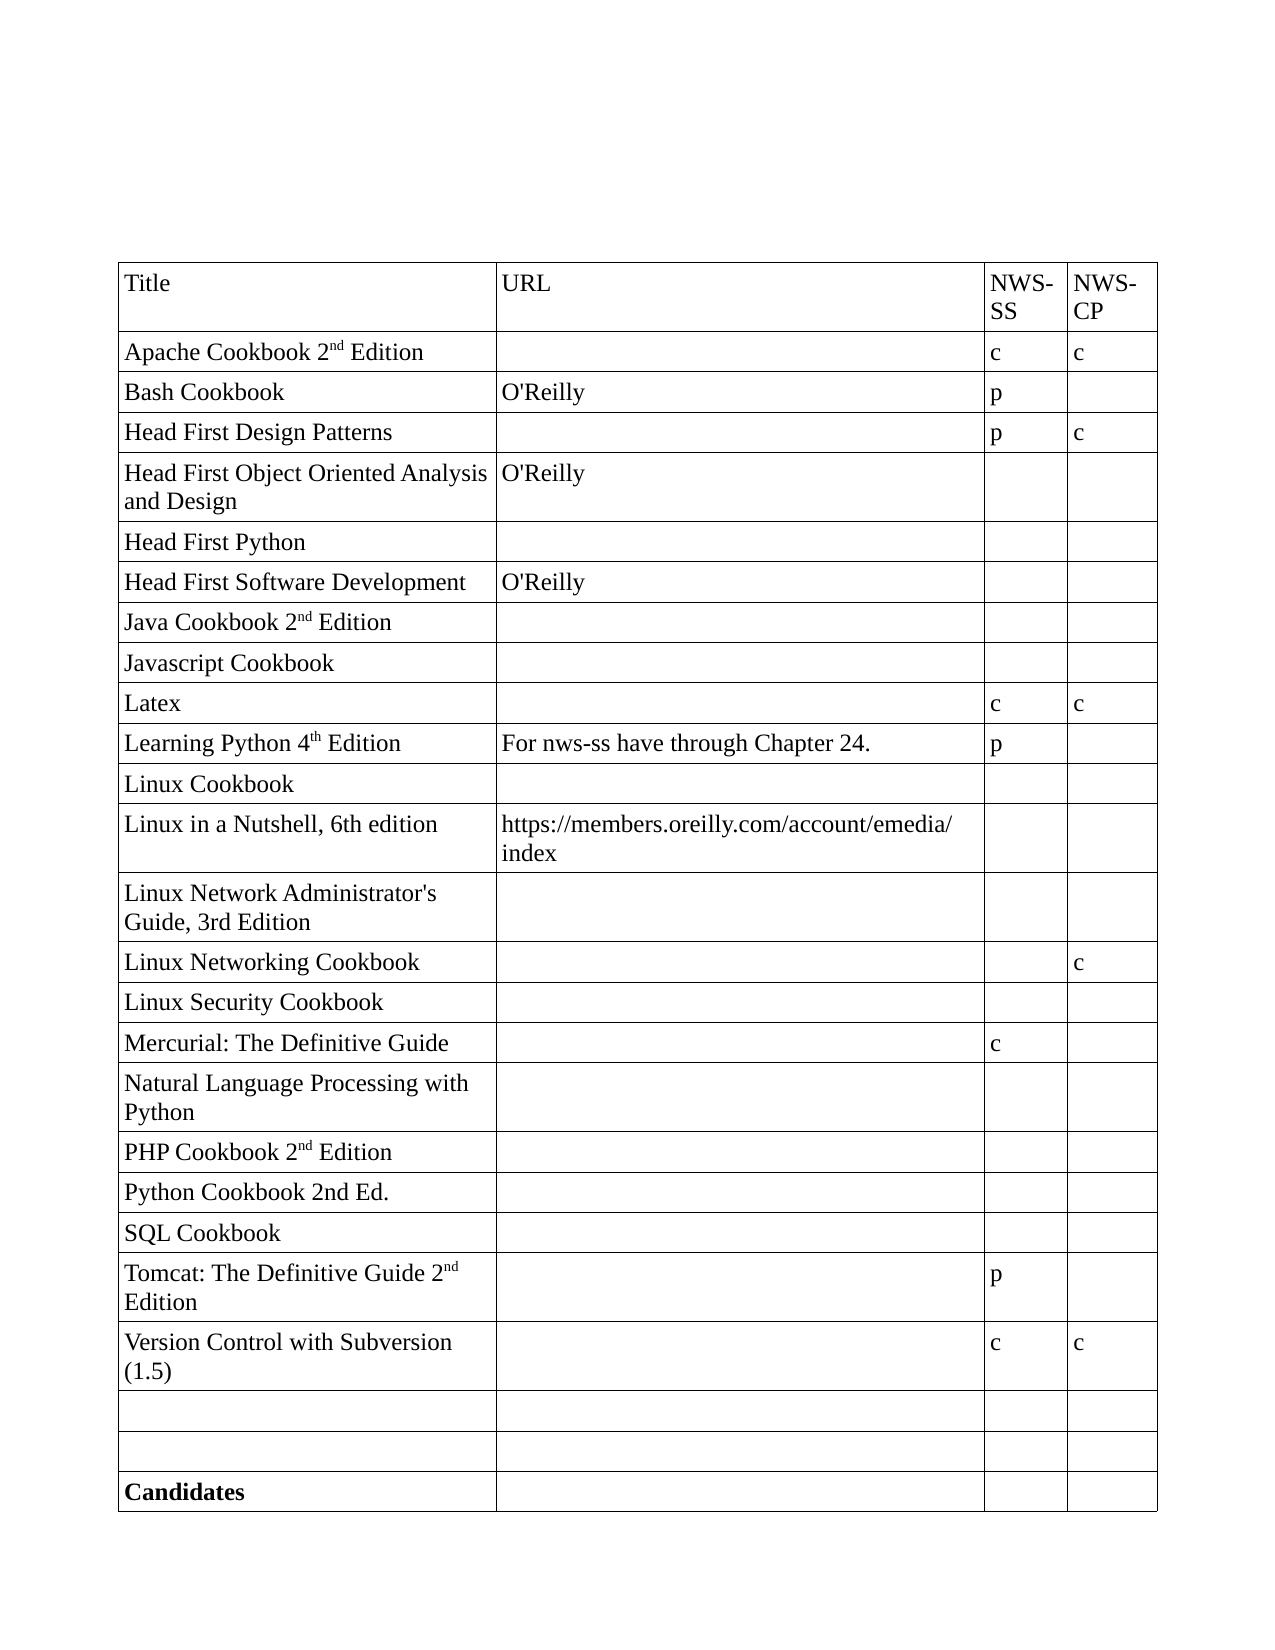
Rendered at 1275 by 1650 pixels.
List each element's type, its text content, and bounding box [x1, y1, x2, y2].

table_cell c [1068, 413, 1157, 452]
table_cell PHP Cookbook 2nd Edition [119, 1132, 496, 1172]
table_cell [985, 453, 1067, 521]
table_cell Tomcat: The Definitive Guide 2nd Edition [119, 1253, 496, 1321]
table_cell p [985, 724, 1067, 763]
table_cell p [985, 413, 1067, 452]
table_cell [1068, 873, 1157, 941]
table_cell Java Cookbook 2nd Edition [119, 603, 496, 642]
table_cell Head First Object Oriented Analysis and Design [119, 453, 496, 521]
table_cell [1068, 1253, 1157, 1321]
table_cell [497, 1253, 984, 1321]
table_cell [1068, 724, 1157, 763]
table_cell [1068, 522, 1157, 561]
table_cell [1068, 1063, 1157, 1131]
table_cell Head First Python [119, 522, 496, 561]
table_cell [1068, 804, 1157, 872]
table_cell SQL Cookbook [119, 1213, 496, 1252]
table_cell Apache Cookbook 2nd Edition [119, 332, 496, 371]
table_cell [1068, 1173, 1157, 1212]
table_cell [497, 1213, 984, 1252]
table_cell Bash Cookbook [119, 372, 496, 412]
table_cell [985, 1472, 1067, 1511]
table_cell c [985, 683, 1067, 722]
table_cell Linux Security Cookbook [119, 983, 496, 1022]
table_cell [1068, 453, 1157, 521]
table_header NWS-CP [1068, 263, 1157, 331]
table_cell [985, 562, 1067, 602]
table_cell [497, 1472, 984, 1511]
table_cell c [1068, 332, 1157, 371]
table_cell [497, 1063, 984, 1131]
table_cell Head First Software Development [119, 562, 496, 602]
table_header Title [119, 263, 496, 331]
table_cell [985, 873, 1067, 941]
table_cell [1068, 1391, 1157, 1431]
table_cell [985, 603, 1067, 642]
table_cell [497, 1132, 984, 1172]
table_cell Candidates [119, 1472, 496, 1511]
table_cell [497, 764, 984, 803]
table_cell [497, 1023, 984, 1062]
table_cell [497, 1322, 984, 1390]
table_cell [497, 983, 984, 1022]
table_cell c [1068, 683, 1157, 722]
table_cell c [985, 1322, 1067, 1390]
table_cell [497, 413, 984, 452]
table_cell Natural Language Processing with Python [119, 1063, 496, 1131]
table_cell [497, 643, 984, 682]
table_cell [497, 1391, 984, 1431]
table_header URL [497, 263, 984, 331]
table_cell [497, 683, 984, 722]
table_cell [985, 1432, 1067, 1471]
table_cell Linux Networking Cookbook [119, 942, 496, 982]
table_cell c [1068, 1322, 1157, 1390]
table_cell [985, 643, 1067, 682]
table_cell [497, 873, 984, 941]
table_cell O'Reilly [497, 372, 984, 412]
table_cell p [985, 1253, 1067, 1321]
table_cell Version Control with Subversion (1.5) [119, 1322, 496, 1390]
table_cell O'Reilly [497, 453, 984, 521]
table_cell [1068, 603, 1157, 642]
table_cell [1068, 643, 1157, 682]
table_cell [1068, 372, 1157, 412]
table_cell [1068, 983, 1157, 1022]
table_cell Latex [119, 683, 496, 722]
table_cell O'Reilly [497, 562, 984, 602]
table_cell [985, 983, 1067, 1022]
table_cell [497, 1432, 984, 1471]
table_cell Head First Design Patterns [119, 413, 496, 452]
table_cell [1068, 764, 1157, 803]
table_cell [1068, 1432, 1157, 1471]
table_cell Linux Cookbook [119, 764, 496, 803]
table_cell [1068, 1213, 1157, 1252]
table_cell c [1068, 942, 1157, 982]
table_cell [497, 332, 984, 371]
table_cell [985, 942, 1067, 982]
table_cell [497, 942, 984, 982]
table_header NWS-SS [985, 263, 1067, 331]
table_cell [1068, 1472, 1157, 1511]
table_cell c [985, 332, 1067, 371]
table_cell [985, 1391, 1067, 1431]
table_cell [497, 1173, 984, 1212]
table_cell [985, 804, 1067, 872]
table_cell Javascript Cookbook [119, 643, 496, 682]
table_cell [985, 764, 1067, 803]
table_cell [497, 603, 984, 642]
table_cell Mercurial: The Definitive Guide [119, 1023, 496, 1062]
table_cell Learning Python 4th Edition [119, 724, 496, 763]
table_cell [497, 522, 984, 561]
table_cell Python Cookbook 2nd Ed. [119, 1173, 496, 1212]
table_cell https://members.oreilly.com/account/emedia/index [497, 804, 984, 872]
table_cell [119, 1432, 496, 1471]
table_cell c [985, 1023, 1067, 1062]
table_cell [985, 1132, 1067, 1172]
table_cell p [985, 372, 1067, 412]
table_cell [985, 522, 1067, 561]
table_cell [1068, 562, 1157, 602]
table_cell Linux Network Administrator's Guide, 3rd Edition [119, 873, 496, 941]
table_cell [985, 1063, 1067, 1131]
table_cell For nws-ss have through Chapter 24. [497, 724, 984, 763]
table_cell [985, 1173, 1067, 1212]
table_cell [119, 1391, 496, 1431]
table_cell Linux in a Nutshell, 6th edition [119, 804, 496, 872]
table_cell [1068, 1023, 1157, 1062]
table_cell [985, 1213, 1067, 1252]
table_cell [1068, 1132, 1157, 1172]
